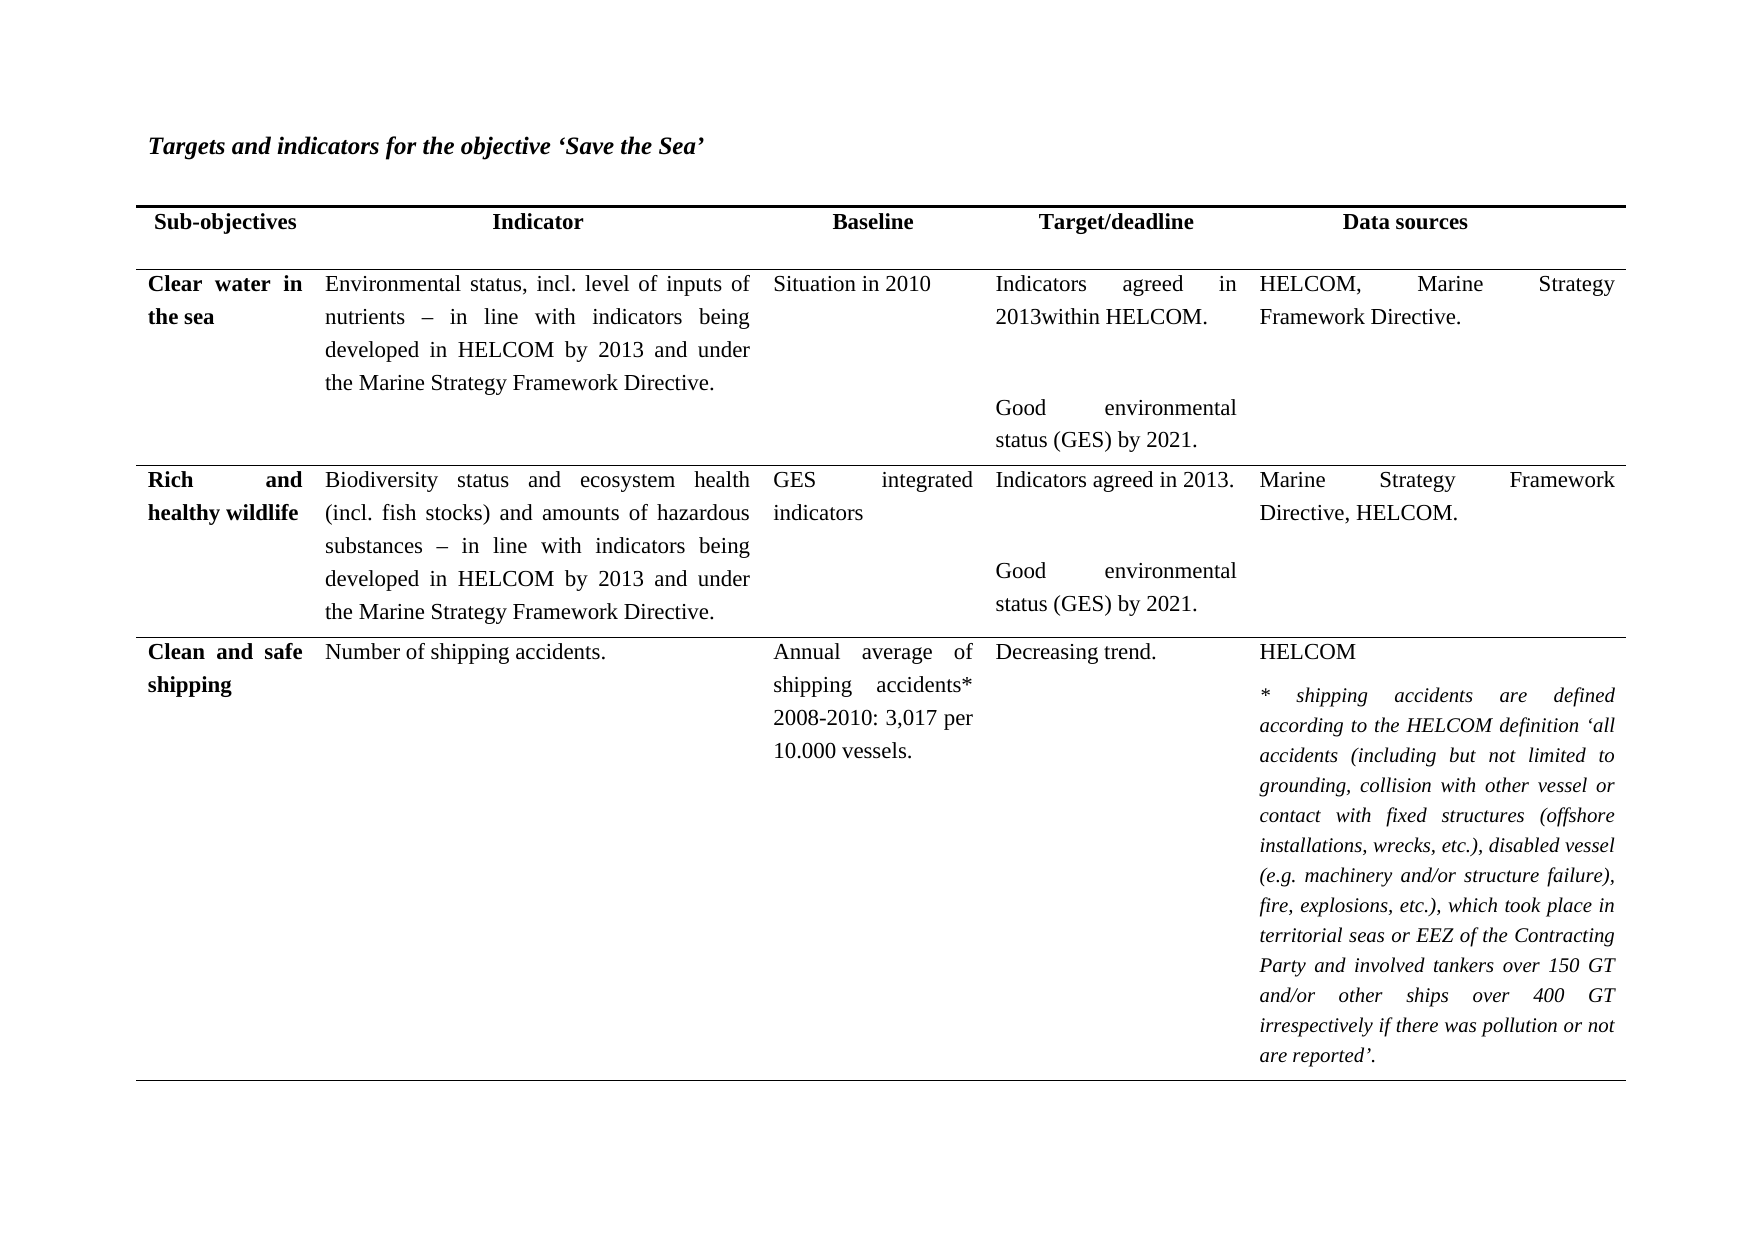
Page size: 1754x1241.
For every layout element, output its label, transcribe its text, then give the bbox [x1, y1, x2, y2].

table_cell Rich and healthy wildlife [136, 466, 314, 637]
table_header Indicator [314, 208, 762, 269]
table_cell HELCOM * shipping accidents are defined according to the HELCOM definition ‘all accidents (including but not limited to grounding, collision with other vessel or contact with fixed structures (offshore installations, wrecks, etc.), disabled vessel (e.g. machinery and/or structure failure), fire, explosions, etc.), which took place in territorial seas or EEZ of the Contracting Party and involved tankers over 150 GT and/or other ships over 400 GT irrespectively if there was pollution or not are reported’. [1248, 638, 1626, 1080]
table_cell Indicators agreed in 2013within HELCOM. Good environmental status (GES) by 2021. [984, 270, 1248, 465]
table_cell Biodiversity status and ecosystem health (incl. fish stocks) and amounts of hazardous substances – in line with indicators being developed in HELCOM by 2013 and under the Marine Strategy Framework Directive. [314, 466, 762, 637]
table_cell Clean and safe shipping [136, 638, 314, 1080]
table_cell Environmental status, incl. level of inputs of nutrients – in line with indicators being developed in HELCOM by 2013 and under the Marine Strategy Framework Directive. [314, 270, 762, 465]
table_header Target/deadline [984, 208, 1248, 269]
table_cell GES integrated indicators [762, 466, 984, 637]
table_cell Annual average of shipping accidents* 2008-2010: 3,017 per 10.000 vessels. [762, 638, 984, 1080]
subtitle Targets and indicators for the objective ‘Save the Sea’ [148, 131, 1606, 160]
table_header Data sources [1248, 208, 1626, 269]
table_cell Situation in 2010 [762, 270, 984, 465]
table_cell Marine Strategy Framework Directive, HELCOM. [1248, 466, 1626, 637]
table_header Baseline [762, 208, 984, 269]
table_cell Indicators agreed in 2013. Good environmental status (GES) by 2021. [984, 466, 1248, 637]
table_cell Decreasing trend. [984, 638, 1248, 1080]
table_cell Number of shipping accidents. [314, 638, 762, 1080]
table_cell Clear water in the sea [136, 270, 314, 465]
table_header Sub-objectives [136, 208, 314, 269]
table_cell HELCOM, Marine Strategy Framework Directive. [1248, 270, 1626, 465]
